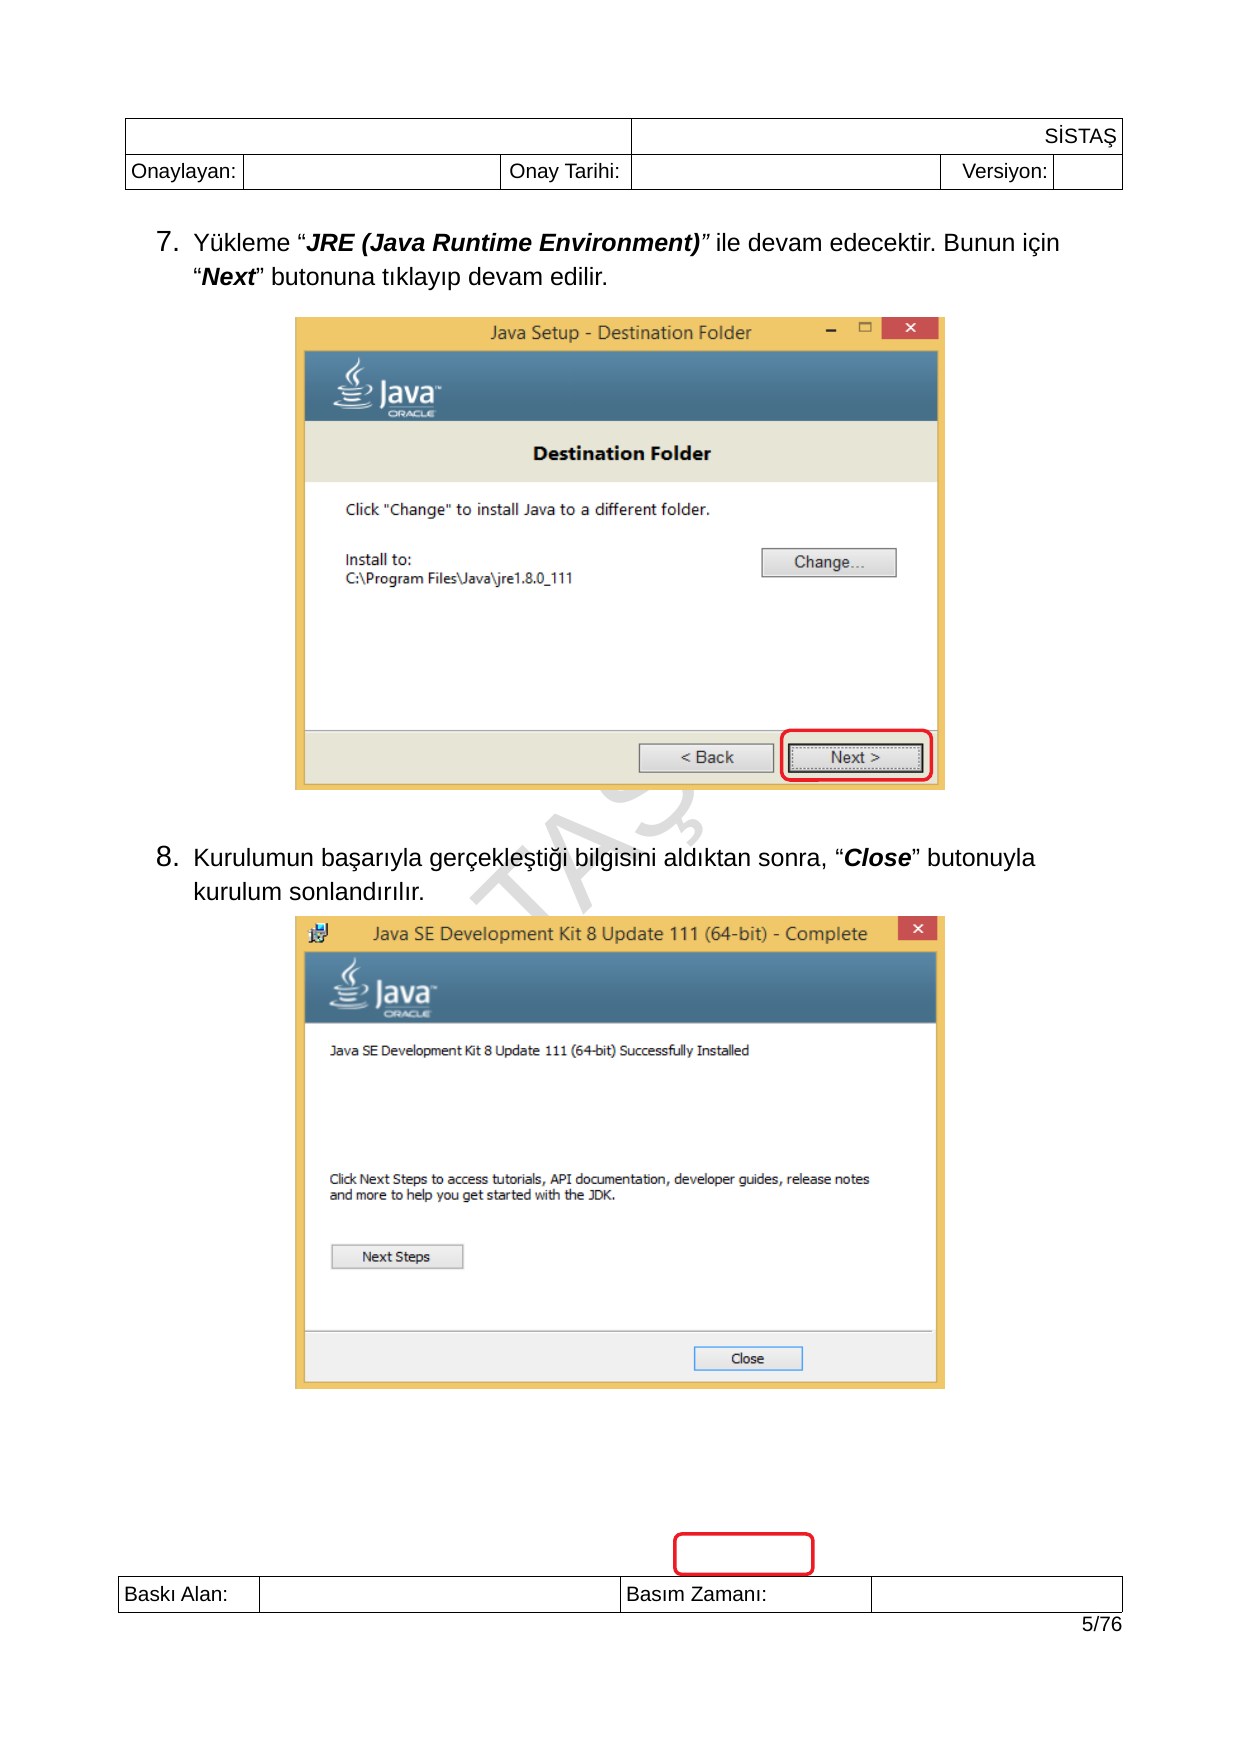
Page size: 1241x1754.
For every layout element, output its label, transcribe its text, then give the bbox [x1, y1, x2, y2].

picture [295, 317, 945, 790]
list Yükleme “JRE (Java Runtime Environment)” ile devam edecektir. Bunun için “Next” butonuna tıklayıp devam edilir. [156, 224, 1122, 291]
list Kurulumun başarıyla gerçekleştiği bilgisini aldıktan sonra, “Close” butonuyla kurulum sonlandırılır. [156, 839, 579, 906]
picture [295, 916, 945, 1389]
list Kurulumun başarıyla gerçekleştiği bilgisini aldıktan sonra, “Close” butonuyla kurulum sonlandırılır. [581, 839, 1122, 906]
